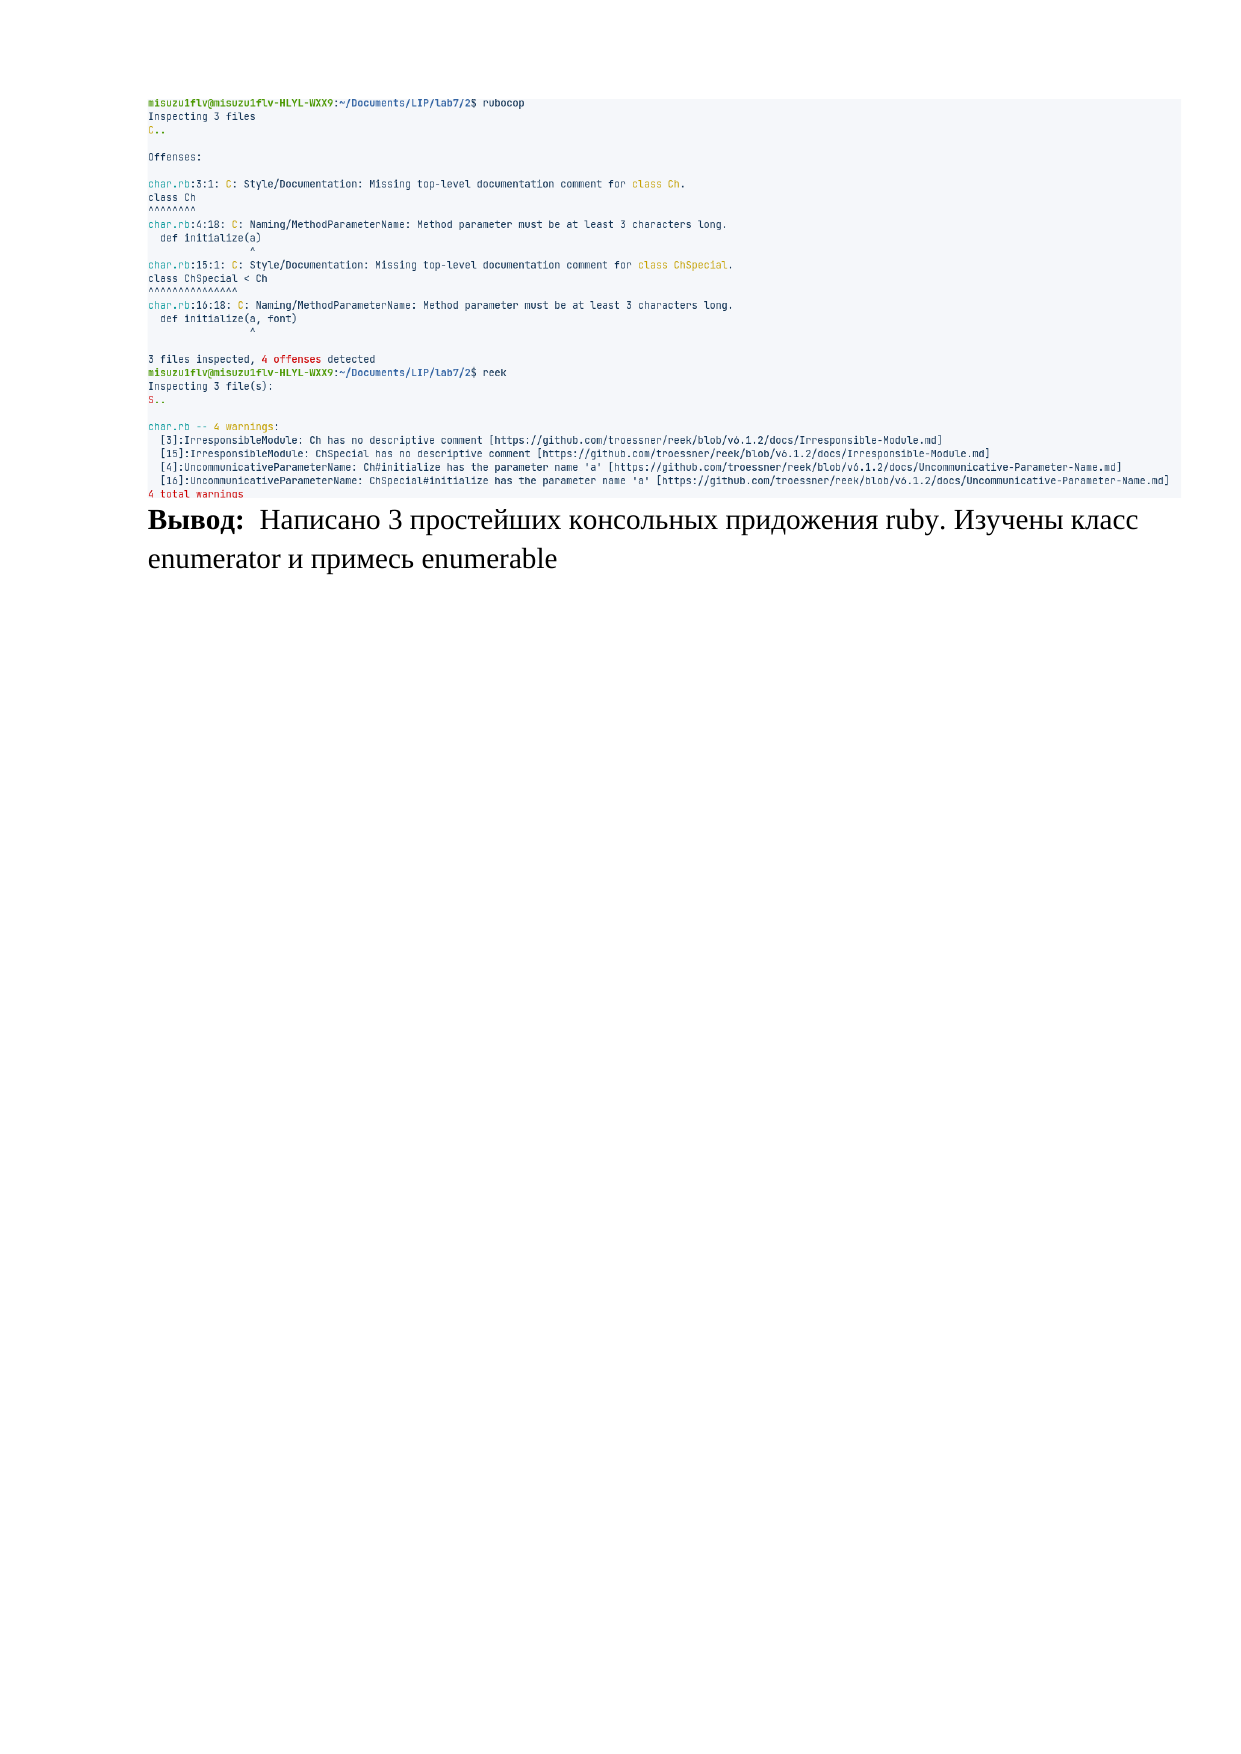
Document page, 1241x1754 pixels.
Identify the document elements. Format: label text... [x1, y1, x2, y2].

text Вывод: Написано 3 простейших консольных придожения ruby. Изучены класс enumerator и примесь enumerable [148, 498, 1181, 574]
picture [147, 99, 1182, 498]
